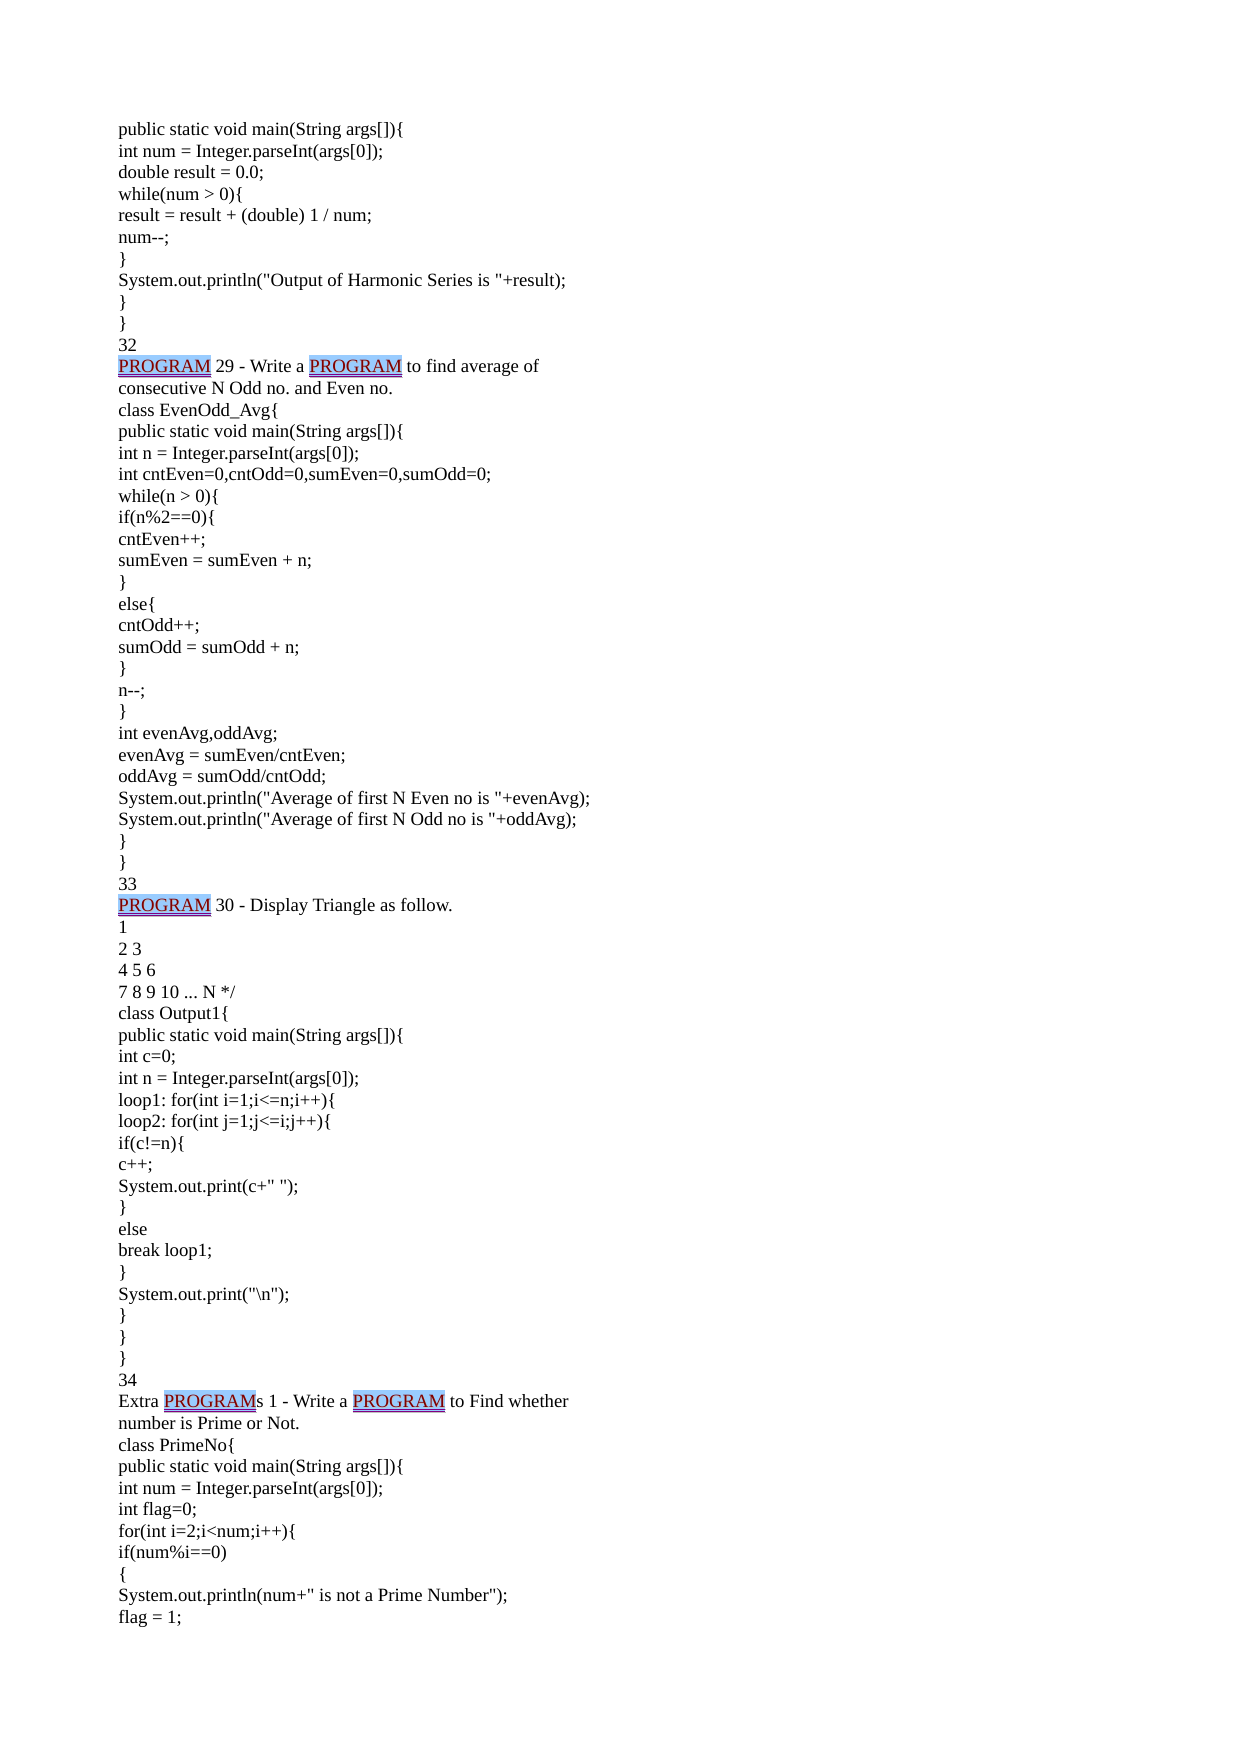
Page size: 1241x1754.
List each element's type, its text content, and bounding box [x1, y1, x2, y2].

text cntOdd++; [118, 614, 1122, 636]
text while(n > 0){ [118, 485, 1122, 506]
text public static void main(String args[]){ [118, 118, 1122, 140]
text } [118, 1326, 1122, 1347]
text { [118, 1563, 1122, 1584]
text while(num > 0){ [118, 183, 1122, 204]
text 2 3 [118, 937, 1122, 959]
text number is Prime or Not. [118, 1412, 1122, 1433]
text public static void main(String args[]){ [118, 1455, 1122, 1477]
text } [118, 247, 1122, 269]
text System.out.println("Average of first N Odd no is "+oddAvg); [118, 808, 1122, 830]
text program 30 - Display Triangle as follow. [118, 894, 1119, 916]
text System.out.print(c+" "); [118, 1175, 1122, 1196]
text cntEven++; [118, 528, 1122, 549]
text } [118, 571, 1122, 592]
text } [118, 312, 1122, 334]
text } [118, 1304, 1122, 1326]
text num--; [118, 226, 1122, 247]
text 34 [118, 1369, 1122, 1390]
text int evenAvg,oddAvg; [118, 722, 1122, 743]
text sumOdd = sumOdd + n; [118, 636, 1122, 657]
text 4 5 6 [118, 959, 1122, 981]
text System.out.println(num+" is not a Prime Number"); [118, 1584, 1122, 1606]
text if(num%i==0) [118, 1541, 1122, 1563]
text sumEven = sumEven + n; [118, 549, 1122, 571]
text } [118, 1261, 1122, 1282]
text class Output1{ [118, 1002, 1122, 1024]
text 33 [118, 873, 1122, 894]
text if(n%2==0){ [118, 506, 1122, 528]
text System.out.println("Average of first N Even no is "+evenAvg); [118, 787, 1122, 808]
text class EvenOdd_Avg{ [118, 398, 1122, 420]
text if(c!=n){ [118, 1132, 1122, 1153]
text } [118, 291, 1122, 312]
text loop2: for(int j=1;j<=i;j++){ [118, 1110, 1122, 1132]
text n--; [118, 679, 1122, 700]
text double result = 0.0; [118, 161, 1122, 183]
text } [118, 830, 1122, 851]
text System.out.println("Output of Harmonic Series is "+result); [118, 269, 1122, 291]
text else [118, 1218, 1122, 1239]
text int flag=0; [118, 1498, 1122, 1520]
text } [118, 1196, 1122, 1218]
text 7 8 9 10 ... N */ [118, 981, 1122, 1002]
text break loop1; [118, 1239, 1122, 1261]
text loop1: for(int i=1;i<=n;i++){ [118, 1088, 1122, 1110]
text consecutive N Odd no. and Even no. [118, 377, 1122, 398]
text int num = Integer.parseInt(args[0]); [118, 1477, 1122, 1498]
text } [118, 657, 1122, 679]
text 1 [118, 916, 1122, 937]
text public static void main(String args[]){ [118, 420, 1122, 442]
text for(int i=2;i<num;i++){ [118, 1520, 1122, 1541]
text } [118, 700, 1122, 722]
text 32 [118, 334, 1122, 355]
text int n = Integer.parseInt(args[0]); [118, 1067, 1122, 1088]
text int c=0; [118, 1045, 1122, 1067]
text c++; [118, 1153, 1122, 1175]
text System.out.print("\n"); [118, 1282, 1122, 1304]
text } [118, 851, 1122, 873]
text class PrimeNo{ [118, 1433, 1122, 1455]
text int n = Integer.parseInt(args[0]); [118, 442, 1122, 463]
text oddAvg = sumOdd/cntOdd; [118, 765, 1122, 787]
text public static void main(String args[]){ [118, 1024, 1122, 1045]
text result = result + (double) 1 / num; [118, 204, 1122, 226]
text else{ [118, 592, 1122, 614]
text Extra programs 1 - Write a program to Find whether [118, 1390, 1119, 1412]
text evenAvg = sumEven/cntEven; [118, 743, 1122, 765]
text flag = 1; [118, 1606, 1122, 1627]
text } [118, 1347, 1122, 1369]
text program 29 - Write a program to find average of [118, 355, 1119, 377]
text int num = Integer.parseInt(args[0]); [118, 140, 1122, 161]
text int cntEven=0,cntOdd=0,sumEven=0,sumOdd=0; [118, 463, 1122, 485]
